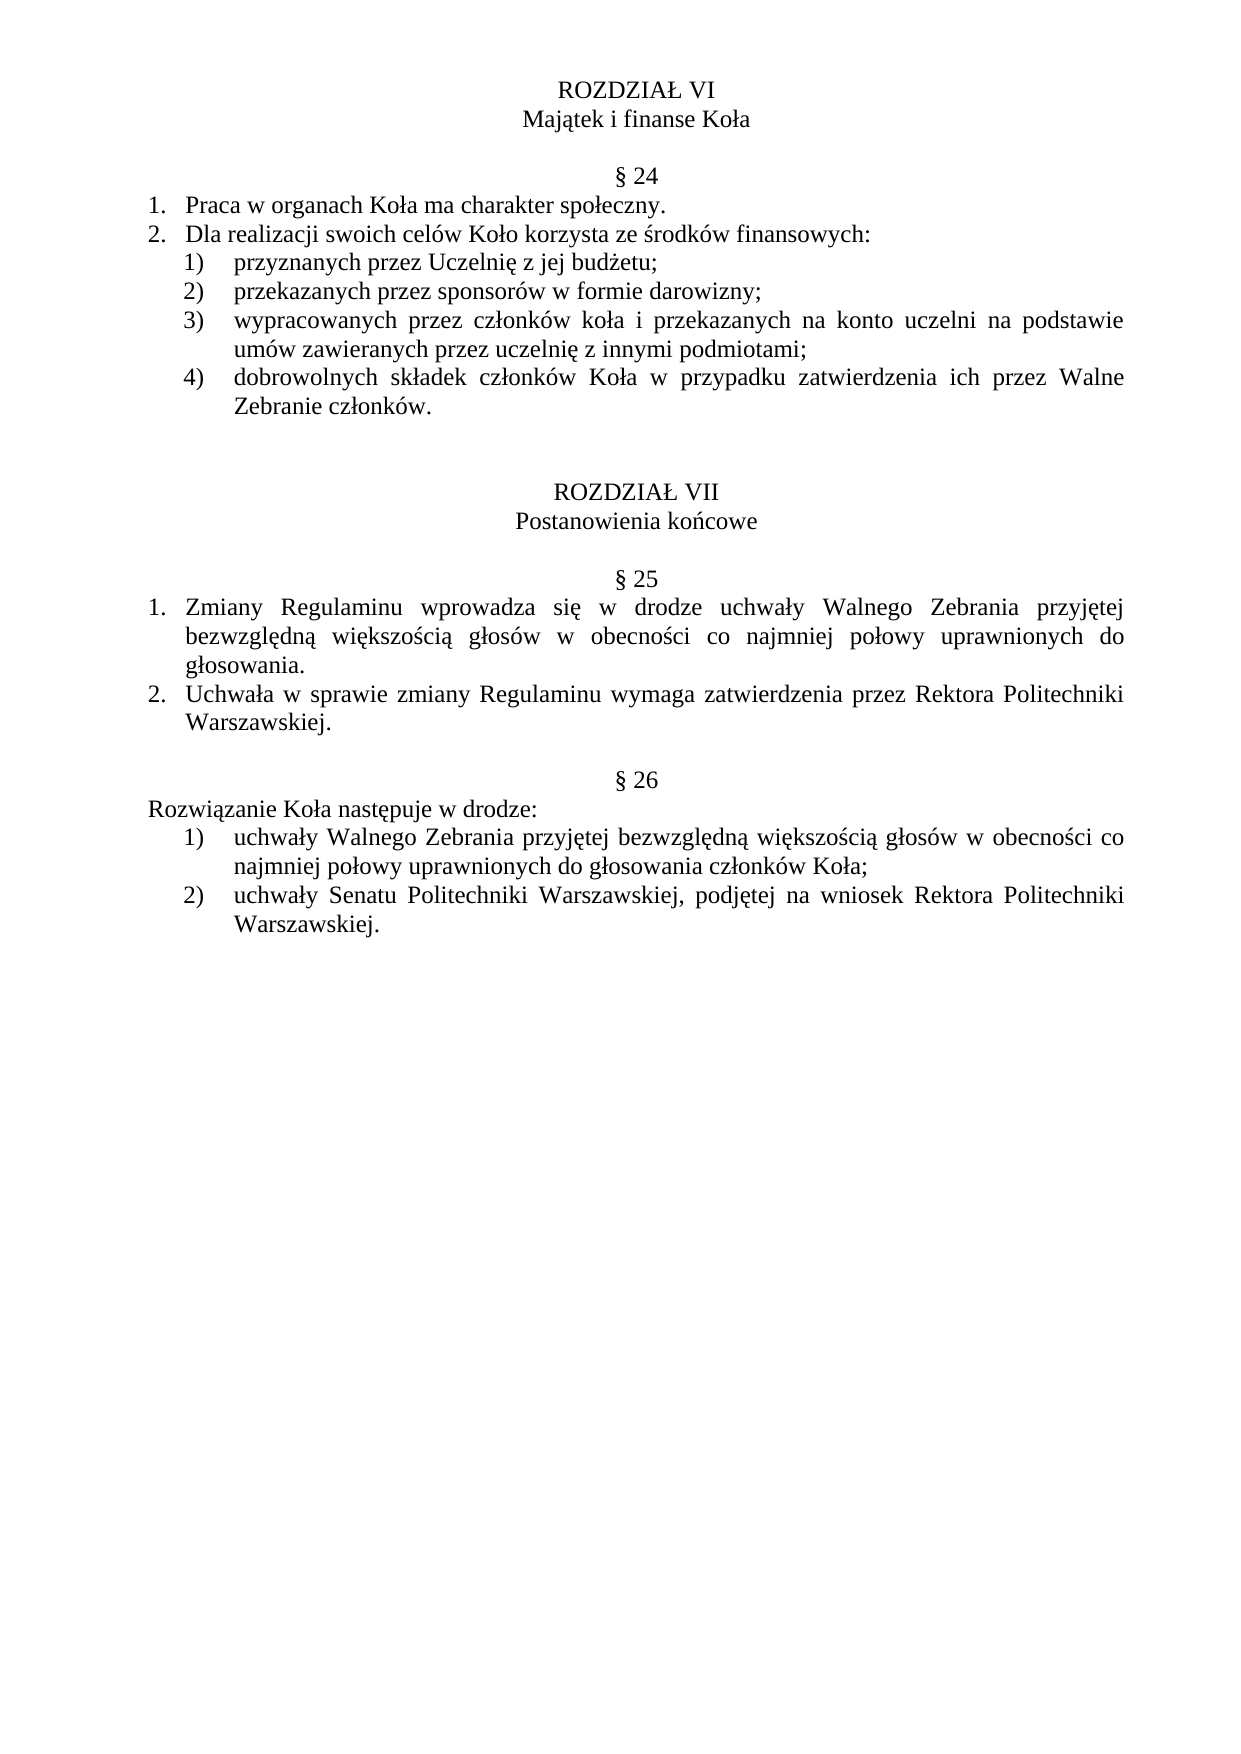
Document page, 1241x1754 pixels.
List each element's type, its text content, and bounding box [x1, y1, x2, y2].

text § 26 [148, 765, 1125, 794]
text Postanowienia końcowe [148, 506, 1125, 535]
list wypracowanych przez członków koła i przekazanych na konto uczelni na podstawie umów zawieranych przez uczelnię z innymi podmiotami; [166, 305, 1125, 362]
text § 24 [148, 161, 1125, 190]
list Uchwała w sprawie zmiany Regulaminu wymaga zatwierdzenia przez Rektora Politechniki Warszawskiej. [148, 679, 1125, 736]
list dobrowolnych składek członków Koła w przypadku zatwierdzenia ich przez Walne Zebranie członków. [166, 362, 1125, 420]
text Rozwiązanie Koła następuje w drodze: [148, 794, 1125, 822]
list Praca w organach Koła ma charakter społeczny. [148, 190, 1125, 219]
list uchwały Walnego Zebrania przyjętej bezwzględną większością głosów w obecności co najmniej połowy uprawnionych do głosowania członków Koła; [166, 822, 1125, 880]
list przekazanych przez sponsorów w formie darowizny; [166, 276, 1125, 305]
text ROZDZIAŁ VI [148, 75, 1125, 104]
list przyznanych przez Uczelnię z jej budżetu; [166, 247, 1125, 276]
text § 25 [148, 564, 1125, 592]
list uchwały Senatu Politechniki Warszawskiej, podjętej na wniosek Rektora Politechniki Warszawskiej. [166, 880, 1125, 937]
text Majątek i finanse Koła [148, 104, 1125, 132]
list Zmiany Regulaminu wprowadza się w drodze uchwały Walnego Zebrania przyjętej bezwzględną większością głosów w obecności co najmniej połowy uprawnionych do głosowania. [148, 592, 1125, 679]
text ROZDZIAŁ VII [148, 477, 1125, 506]
list Dla realizacji swoich celów Koło korzysta ze środków finansowych: [148, 219, 1125, 247]
